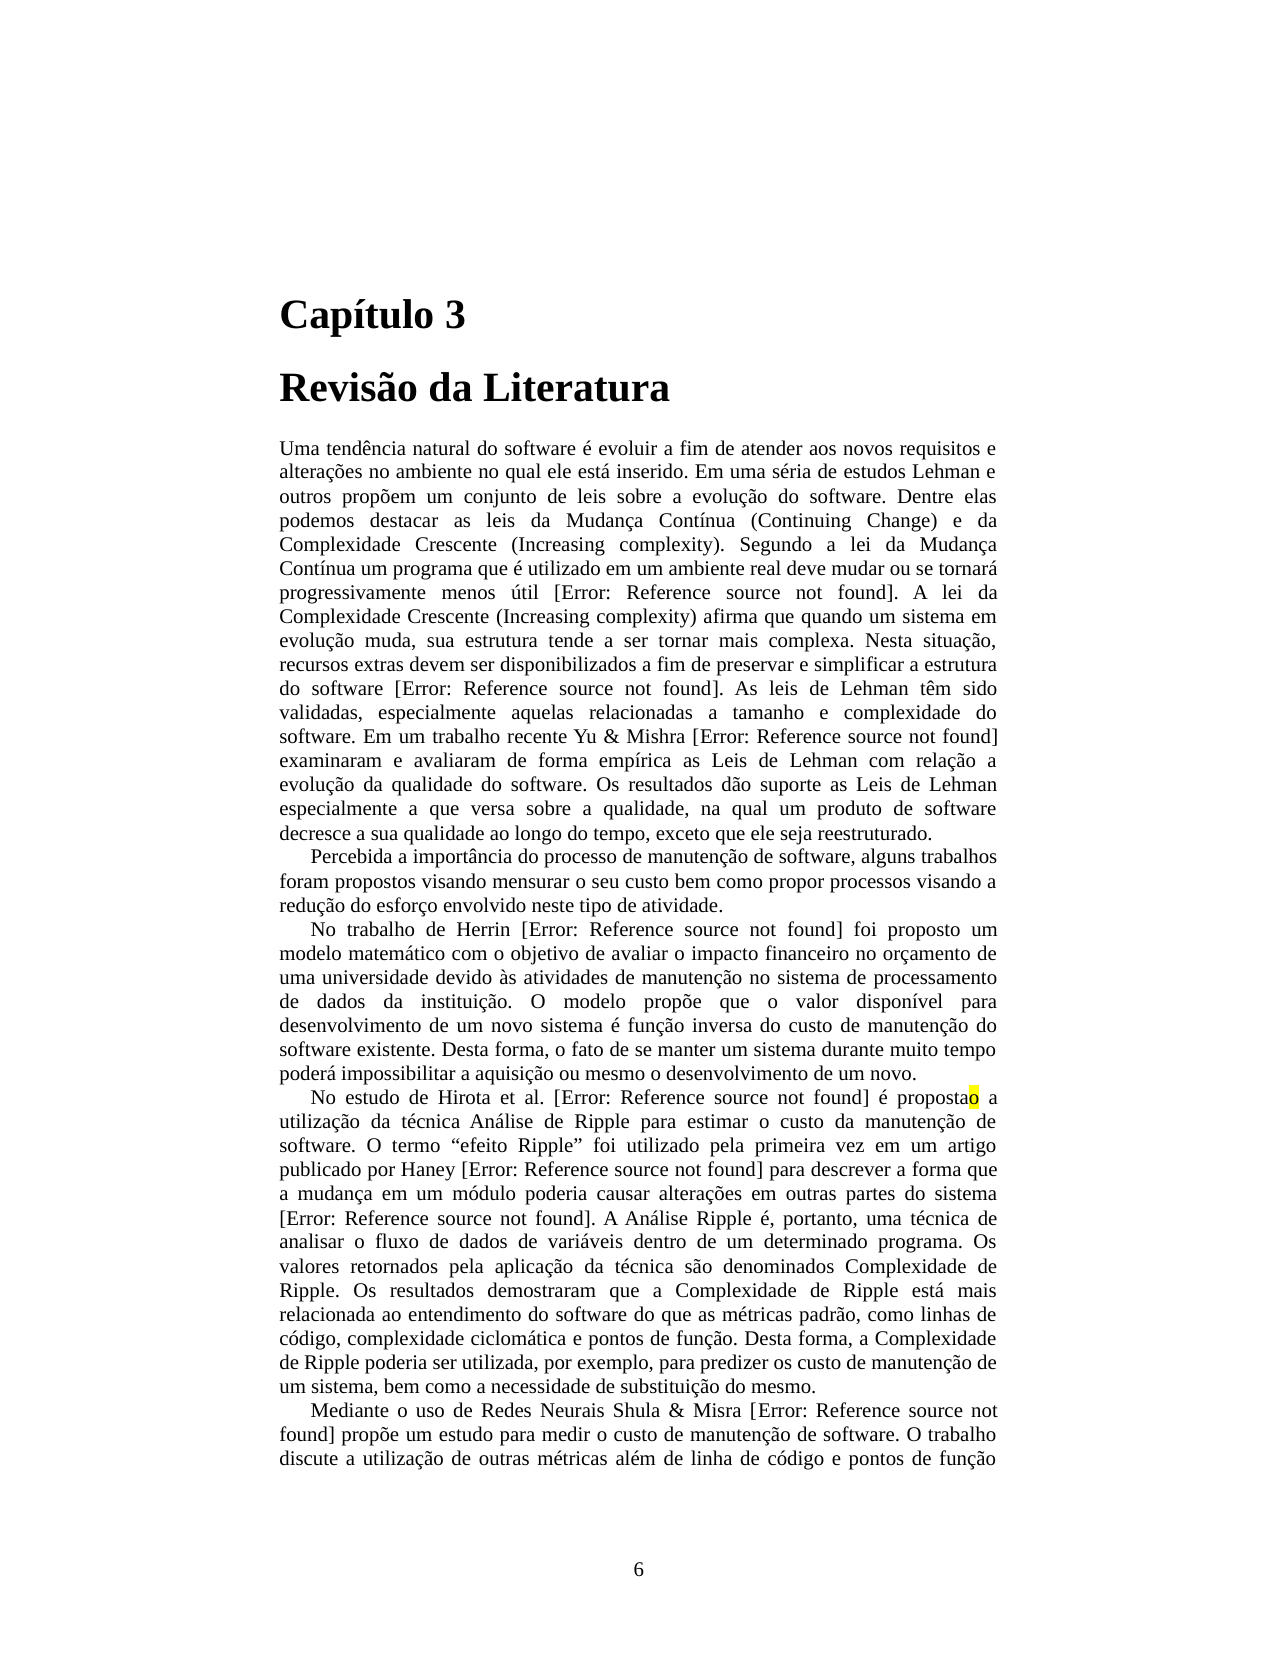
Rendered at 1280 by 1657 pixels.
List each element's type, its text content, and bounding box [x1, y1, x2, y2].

text Mediante o uso de Redes Neurais Shula & Misra [Erro: Origem da referência não encontrada] propõe um estudo para medir o custo de manutenção de software. O trabalho discute a utilização de outras métricas além de linha de código e pontos de função para medir tamanho e custo do processo de manutenção. Os resultados demonstraram a possibilidade de construir um modelo para medir o custo utilizando Redes Neurais. Contudo, os resultados são sensíveis a escolha da arquitetura e parâmetros de treino, os quais idealmente deveriam ser preparados por um especialista no sistema (oráculo). [279, 1398, 998, 1470]
text Uma tendência natural do software é evoluir a fim de atender aos novos requisitos e alterações no ambiente no qual ele está inserido. Em uma séria de estudos Lehman e outros propõem um conjunto de leis sobre a evolução do software. Dentre elas podemos destacar as leis da Mudança Contínua (Continuing Change) e da Complexidade Crescente (Increasing complexity). Segundo a lei da Mudança Contínua um programa que é utilizado em um ambiente real deve mudar ou se tornará progressivamente menos útil [Erro: Origem da referência não encontrada]. A lei da Complexidade Crescente (Increasing complexity) afirma que quando um sistema em evolução muda, sua estrutura tende a ser tornar mais complexa. Nesta situação, recursos extras devem ser disponibilizados a fim de preservar e simplificar a estrutura do software [Erro: Origem da referência não encontrada]. As leis de Lehman têm sido validadas, especialmente aquelas relacionadas a tamanho e complexidade do software. Em um trabalho recente Yu & Mishra [Erro: Origem da referência não encontrada] examinaram e avaliaram de forma empírica as Leis de Lehman com relação a evolução da qualidade do software. Os resultados dão suporte as Leis de Lehman especialmente a que versa sobre a qualidade, na qual um produto de software decresce a sua qualidade ao longo do tempo, exceto que ele seja reestruturado. [279, 435, 998, 844]
subtitle Revisão da Literatura [279, 362, 998, 410]
text No estudo de Hirota et al. [Erro: Origem da referência não encontrada] é propostao a utilização da técnica Análise de Ripple para estimar o custo da manutenção de software. O termo “efeito Ripple” foi utilizado pela primeira vez em um artigo publicado por Haney [Erro: Origem da referência não encontrada] para descrever a forma que a mudança em um módulo poderia causar alterações em outras partes do sistema [Erro: Origem da referência não encontrada]. A Análise Ripple é, portanto, uma técnica de analisar o fluxo de dados de variáveis dentro de um determinado programa. Os valores retornados pela aplicação da técnica são denominados Complexidade de Ripple. Os resultados demostraram que a Complexidade de Ripple está mais relacionada ao entendimento do software do que as métricas padrão, como linhas de código, complexidade ciclomática e pontos de função. Desta forma, a Complexidade de Ripple poderia ser utilizada, por exemplo, para predizer os custo de manutenção de um sistema, bem como a necessidade de substituição do mesmo. [279, 1085, 998, 1398]
text No trabalho de Herrin [Erro: Origem da referência não encontrada] foi proposto um modelo matemático com o objetivo de avaliar o impacto financeiro no orçamento de uma universidade devido às atividades de manutenção no sistema de processamento de dados da instituição. O modelo propõe que o valor disponível para desenvolvimento de um novo sistema é função inversa do custo de manutenção do software existente. Desta forma, o fato de se manter um sistema durante muito tempo poderá impossibilitar a aquisição ou mesmo o desenvolvimento de um novo. [279, 917, 998, 1085]
text Percebida a importância do processo de manutenção de software, alguns trabalhos foram propostos visando mensurar o seu custo bem como propor processos visando a redução do esforço envolvido neste tipo de atividade. [279, 844, 998, 917]
text Capítulo 3 [279, 289, 998, 337]
